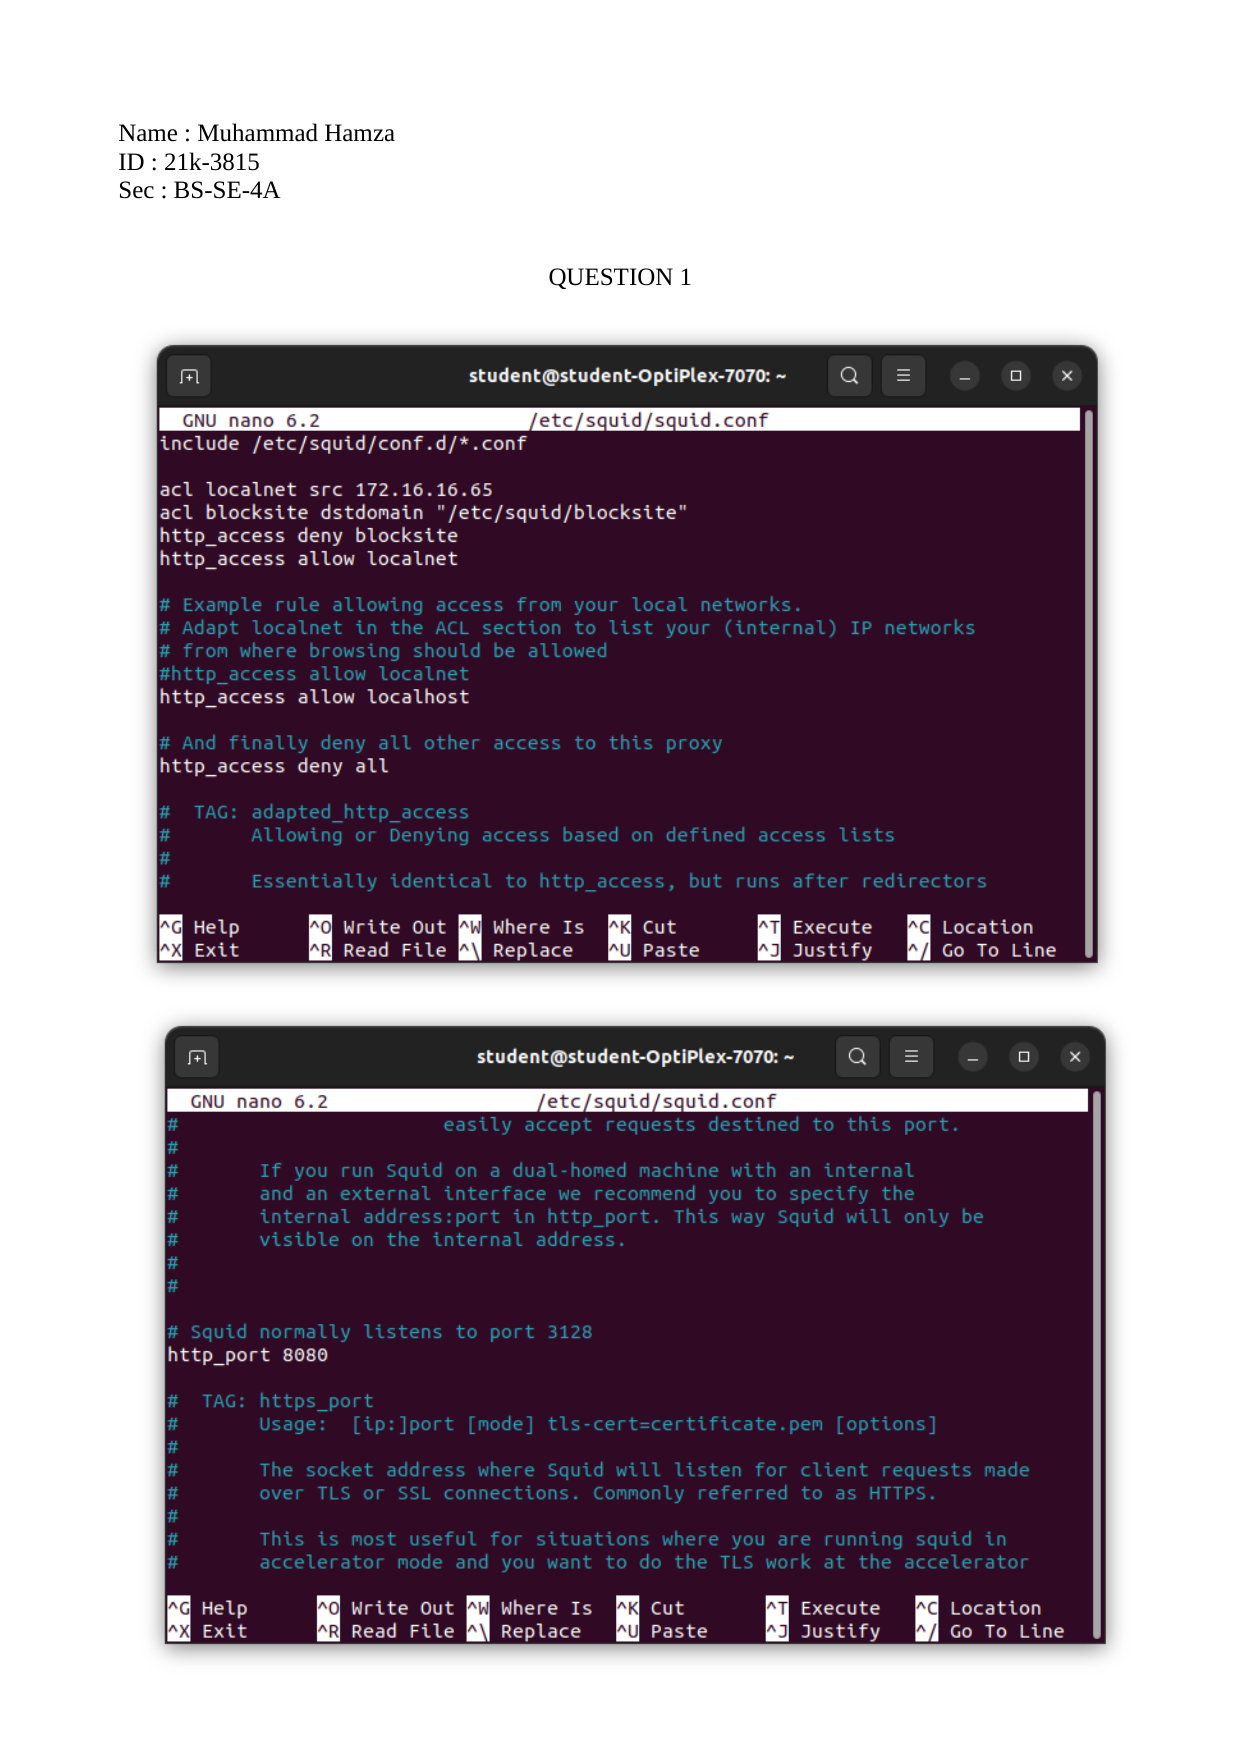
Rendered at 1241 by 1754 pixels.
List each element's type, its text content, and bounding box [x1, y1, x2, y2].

picture [126, 317, 1138, 1680]
text Name : Muhammad Hamza [118, 118, 1122, 147]
text Sec : BS-SE-4A [118, 176, 1122, 204]
text ID : 21k-3815 [118, 147, 1122, 176]
text QUESTION 1 [118, 262, 1122, 291]
